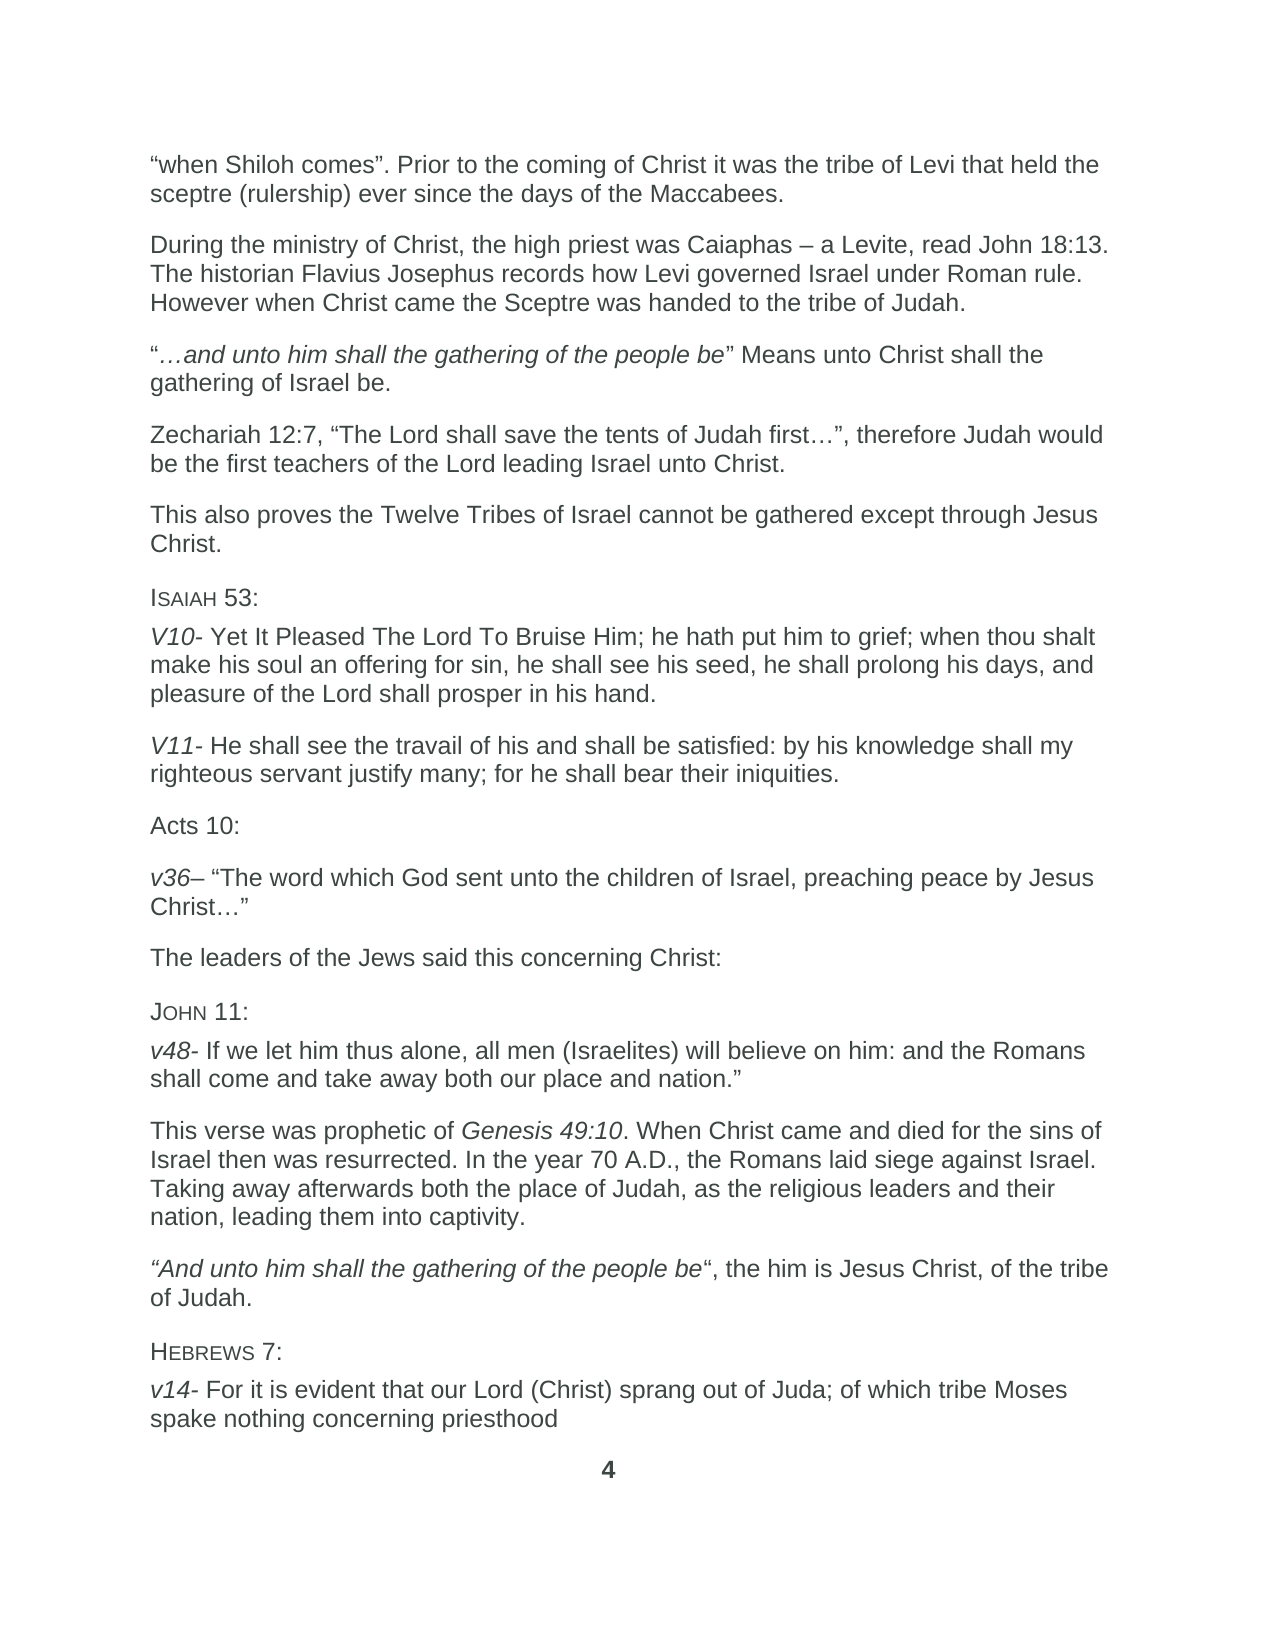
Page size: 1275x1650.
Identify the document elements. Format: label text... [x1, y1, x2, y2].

text v36– “The word which God sent unto the children of Israel, preaching peace by Jesus Christ…” [150, 863, 1125, 920]
text The leaders of the Jews said this concerning Christ: [150, 943, 1125, 972]
text v48- If we let him thus alone, all men (Israelites) will believe on him: and the Romans shall come and take away both our place and nation.” [150, 1036, 1125, 1093]
text “And unto him shall the gathering of the people be“, the him is Jesus Christ, of the tribe of Judah. [150, 1254, 1125, 1311]
text Zechariah 12:7, “The Lord shall save the tents of Judah first…”, therefore Judah would be the first teachers of the Lord leading Israel unto Christ. [150, 420, 1125, 477]
text “when Shiloh comes”. Prior to the coming of Christ it was the tribe of Levi that held the sceptre (rulership) ever since the days of the Maccabees. [150, 150, 1125, 207]
subtitle Isaiah 53: [150, 583, 1125, 612]
subtitle John 11: [150, 997, 1125, 1026]
text This verse was prophetic of Genesis 49:10. When Christ came and died for the sins of Israel then was resurrected. In the year 70 A.D., the Romans laid siege against Israel. Taking away afterwards both the place of Judah, as the religious leaders and their nation, leading them into captivity. [150, 1116, 1125, 1231]
text 4 [150, 1456, 1125, 1484]
text V10- Yet It Pleased The Lord To Bruise Him; he hath put him to grief; when thou shalt make his soul an offering for sin, he shall see his seed, he shall prolong his days, and pleasure of the Lord shall prosper in his hand. [150, 622, 1125, 708]
text This also proves the Twelve Tribes of Israel cannot be gathered except through Jesus Christ. [150, 500, 1125, 558]
text V11- He shall see the travail of his and shall be satisfied: by his knowledge shall my righteous servant justify many; for he shall bear their iniquities. [150, 731, 1125, 788]
text Acts 10: [150, 811, 1125, 840]
subtitle Hebrews 7: [150, 1336, 1125, 1365]
text v14- For it is evident that our Lord (Christ) sprang out of Juda; of which tribe Moses spake nothing concerning priesthood [150, 1375, 1125, 1433]
text “…and unto him shall the gathering of the people be” Means unto Christ shall the gathering of Israel be. [150, 339, 1125, 397]
text During the ministry of Christ, the high priest was Caiaphas – a Levite, read John 18:13. The historian Flavius Josephus records how Levi governed Israel under Roman rule. However when Christ came the Sceptre was handed to the tribe of Judah. [150, 230, 1125, 317]
